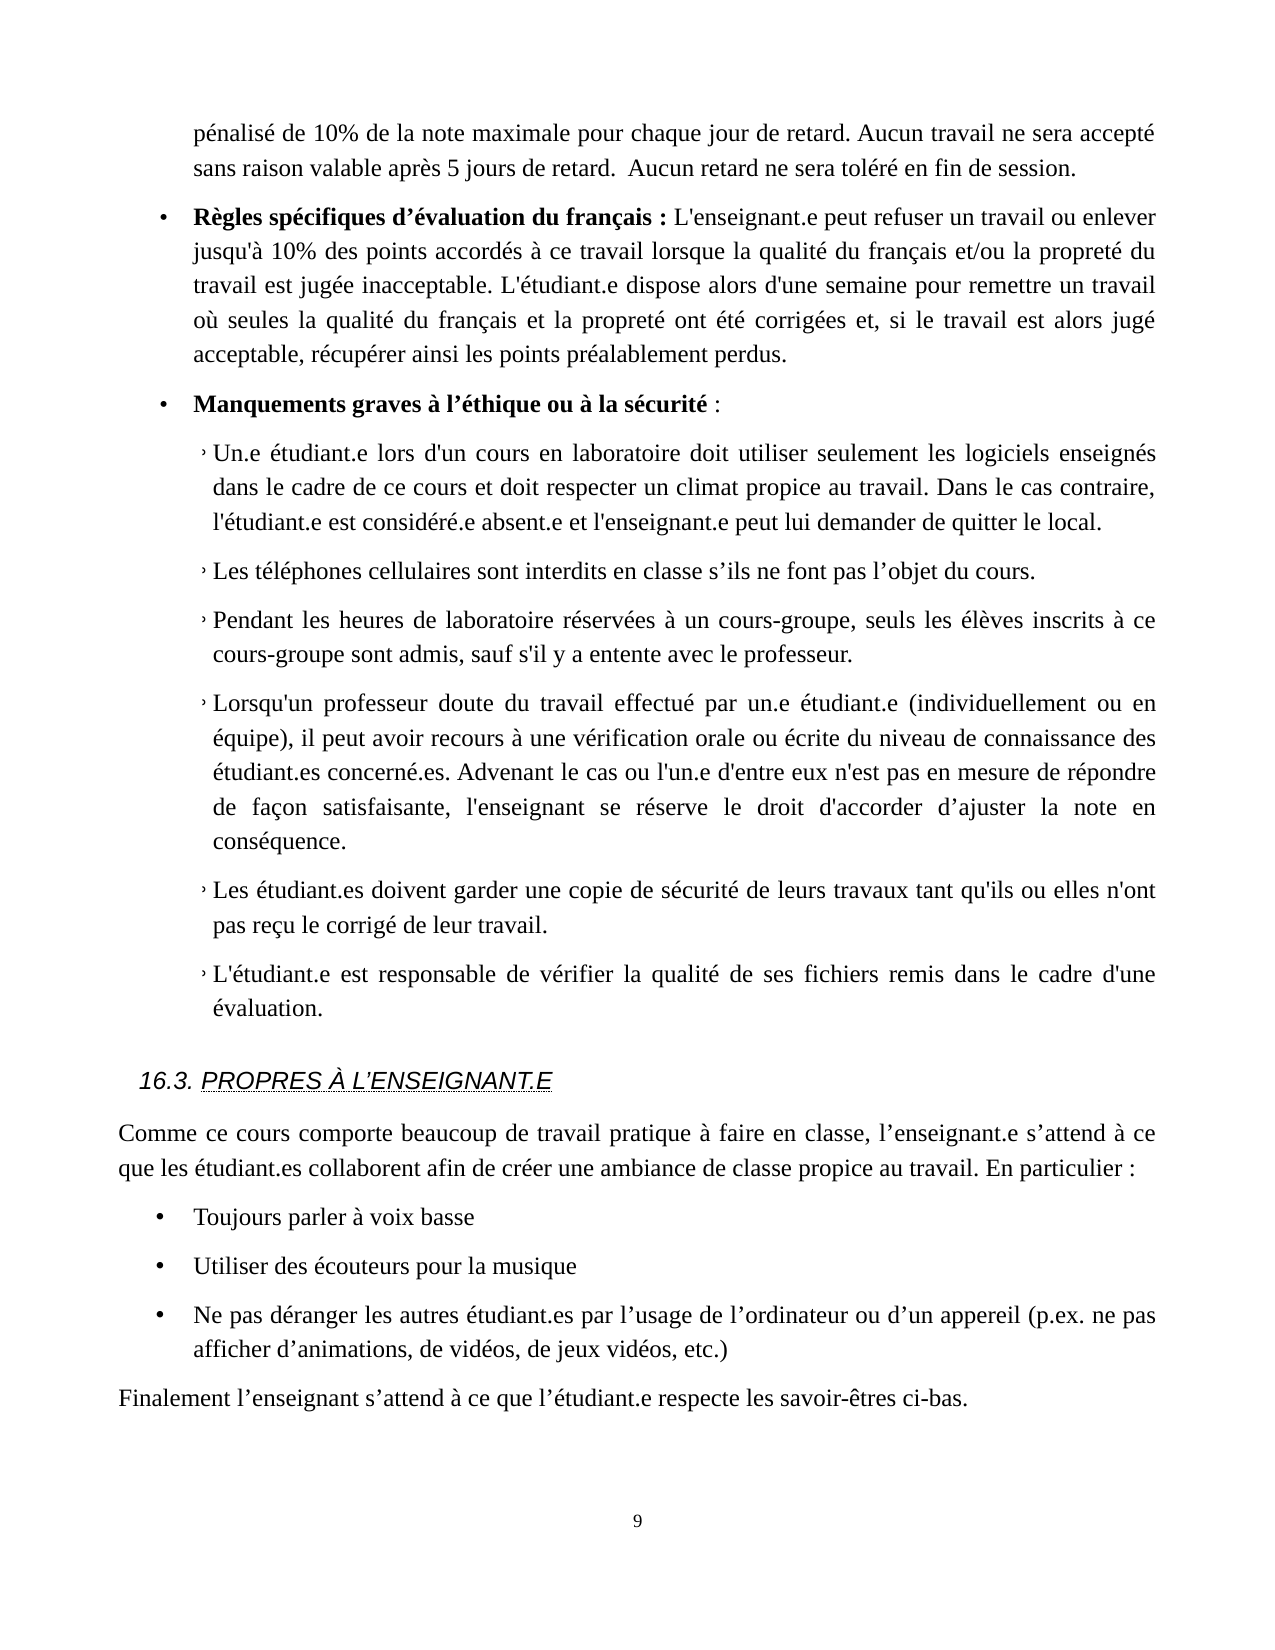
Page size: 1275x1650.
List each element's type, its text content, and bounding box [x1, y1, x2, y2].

list pénalisé de 10% de la note maximale pour chaque jour de retard. Aucun travail ne sera accepté sans raison valable après 5 jours de retard. Aucun retard ne sera toléré en fin de session. [159, 118, 1157, 181]
list Lorsqu'un professeur doute du travail effectué par un.e étudiant.e (individuellement ou en équipe), il peut avoir recours à une vérification orale ou écrite du niveau de connaissance des étudiant.es concerné.es. Advenant le cas ou l'un.e d'entre eux n'est pas en mesure de répondre de façon satisfaisante, l'enseignant se réserve le droit d'accorder d’ajuster la note en conséquence. [201, 688, 1157, 855]
list Les étudiant.es doivent garder une copie de sécurité de leurs travaux tant qu'ils ou elles n'ont pas reçu le corrigé de leur travail. [201, 875, 1157, 938]
list Pendant les heures de laboratoire réservées à un cours-groupe, seuls les élèves inscrits à ce cours-groupe sont admis, sauf s'il y a entente avec le professeur. [201, 605, 1157, 668]
list Utiliser des écouteurs pour la musique [156, 1251, 1157, 1279]
list Un.e étudiant.e lors d'un cours en laboratoire doit utiliser seulement les logiciels enseignés dans le cadre de ce cours et doit respecter un climat propice au travail. Dans le cas contraire, l'étudiant.e est considéré.e absent.e et l'enseignant.e peut lui demander de quitter le local. [201, 438, 1157, 535]
list Les téléphones cellulaires sont interdits en classe s’ils ne font pas l’objet du cours. [201, 556, 1157, 584]
list Toujours parler à voix basse [156, 1202, 1157, 1231]
list Manquements graves à l’éthique ou à la sécurité : [159, 389, 1157, 417]
list Ne pas déranger les autres étudiant.es par l’usage de l’ordinateur ou d’un appereil (p.ex. ne pas afficher d’animations, de vidéos, de jeux vidéos, etc.) [156, 1300, 1157, 1363]
list L'étudiant.e est responsable de vérifier la qualité de ses fichiers remis dans le cadre d'une évaluation. [201, 959, 1157, 1022]
list Règles spécifiques d’évaluation du français : L'enseignant.e peut refuser un travail ou enlever jusqu'à 10% des points accordés à ce travail lorsque la qualité du français et/ou la propreté du travail est jugée inacceptable. L'étudiant.e dispose alors d'une semaine pour remettre un travail où seules la qualité du français et la propreté ont été corrigées et, si le travail est alors jugé acceptable, récupérer ainsi les points préalablement perdus. [159, 202, 1157, 368]
text Finalement l’enseignant s’attend à ce que l’étudiant.e respecte les savoir-êtres ci-bas. [118, 1383, 1157, 1412]
text Comme ce cours comporte beaucoup de travail pratique à faire en classe, l’enseignant.e s’attend à ce que les étudiant.es collaborent afin de créer une ambiance de classe propice au travail. En particulier : [118, 1118, 1157, 1181]
subtitle PROPRES À L’ENSEIGNANT.E [139, 1066, 1157, 1094]
